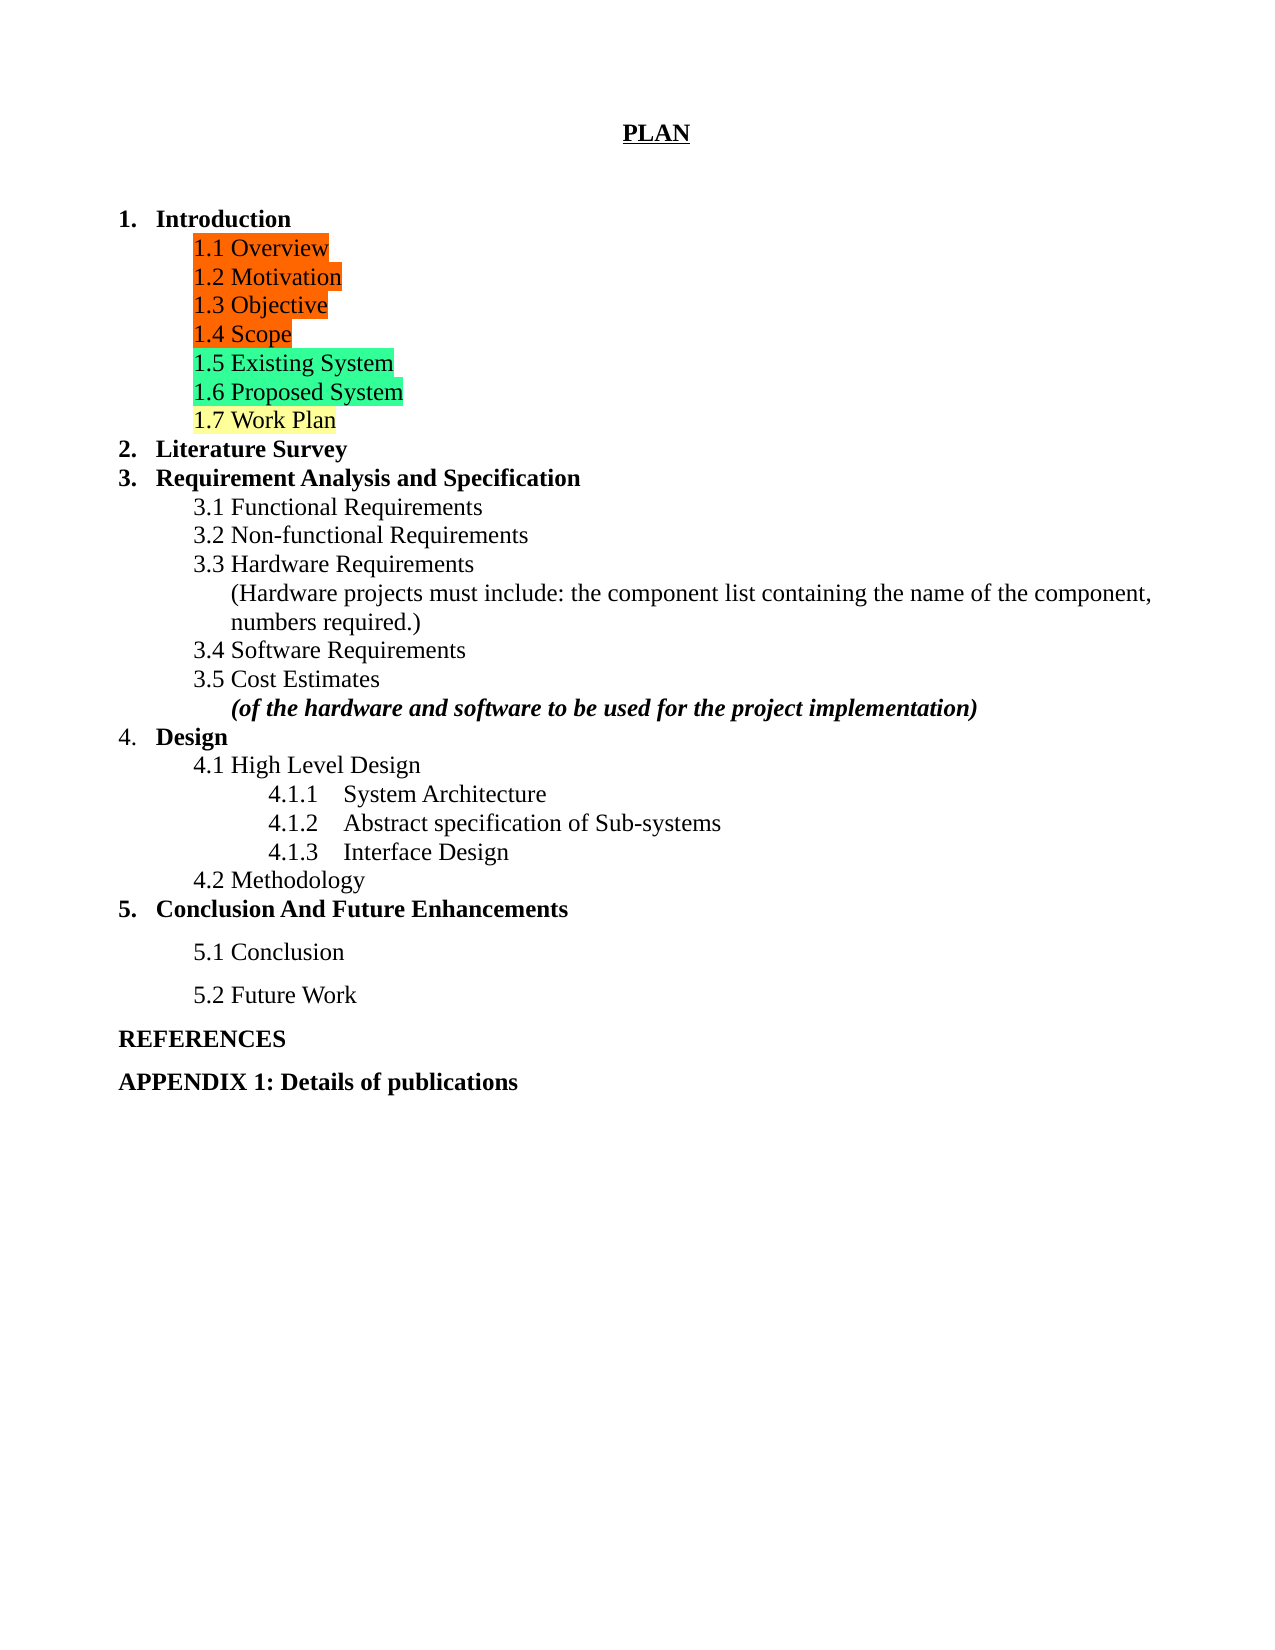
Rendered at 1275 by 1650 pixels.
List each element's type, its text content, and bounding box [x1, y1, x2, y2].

list Methodology [193, 866, 1157, 894]
list Overview [193, 233, 1157, 262]
list Conclusion And Future Enhancements [118, 894, 1157, 923]
list Proposed System [193, 377, 1157, 406]
list Functional Requirements [193, 492, 1157, 521]
list Introduction [118, 204, 1157, 233]
list Motivation [193, 262, 1157, 291]
list PLAN [118, 118, 1157, 147]
list Literature Survey [118, 434, 1157, 463]
list Interface Design [268, 837, 1157, 866]
list (Hardware projects must include: the component list containing the name of the component, numbers required.) [231, 578, 1157, 636]
list Scope [193, 319, 1157, 348]
list Objective [193, 291, 1157, 319]
list Existing System [193, 348, 1157, 377]
list High Level Design [193, 751, 1157, 779]
list Requirement Analysis and Specification [118, 463, 1157, 492]
text REFERENCES [118, 1024, 1157, 1052]
list Cost Estimates [193, 664, 1157, 693]
list Hardware Requirements [193, 549, 1157, 578]
list Abstract specification of Sub-systems [268, 808, 1157, 837]
list Future Work [193, 981, 1157, 1009]
list System Architecture [268, 779, 1157, 808]
list Software Requirements [193, 636, 1157, 664]
text APPENDIX 1: Details of publications [118, 1067, 1157, 1096]
list Work Plan [193, 406, 1157, 434]
list Design [118, 722, 1157, 751]
list Conclusion [193, 937, 1157, 966]
list (of the hardware and software to be used for the project implementation) [231, 693, 1157, 722]
list Non-functional Requirements [193, 521, 1157, 549]
